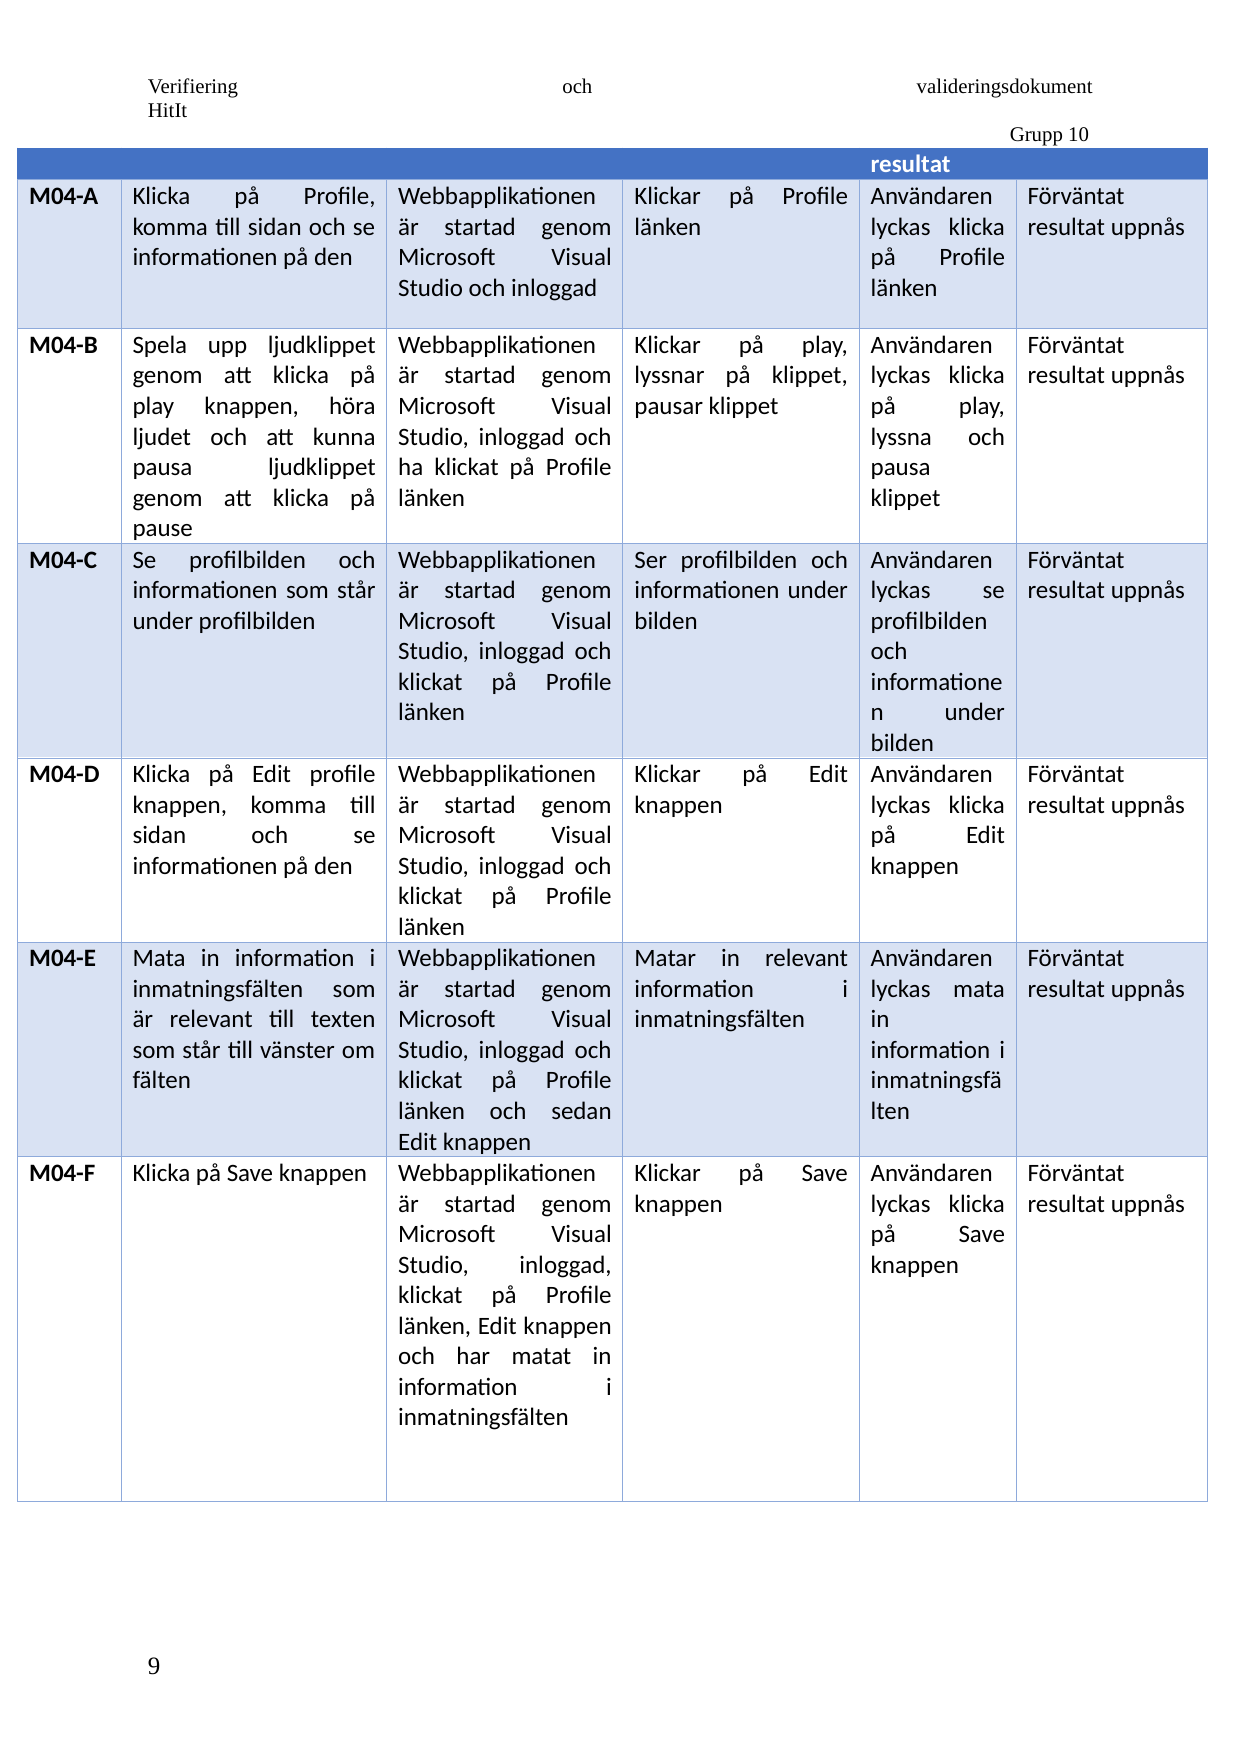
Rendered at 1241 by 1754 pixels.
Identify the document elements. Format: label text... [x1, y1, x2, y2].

table_cell Klicka på Edit profile knappen, komma till sidan och se informationen på den [122, 759, 386, 942]
table_cell Webbapplikationen är startad genom Microsoft Visual Studio, inloggad, klickat på Profile länken, Edit knappen och har matat in information i inmatningsfälten [387, 1157, 622, 1501]
table_cell Användaren lyckas klicka på Save knappen [860, 1157, 1016, 1501]
table_cell Förväntat resultat uppnås [1017, 180, 1207, 328]
table_header [1017, 149, 1207, 179]
table_cell Förväntat resultat uppnås [1017, 1157, 1207, 1501]
table_cell M04-F [18, 1157, 121, 1501]
table_cell Klicka på Profile, komma till sidan och se informationen på den [122, 180, 386, 328]
table_cell Klickar på play, lyssnar på klippet, pausar klippet [623, 329, 859, 543]
table_cell M04-D [18, 759, 121, 942]
table_cell Webbapplikationen är startad genom Microsoft Visual Studio, inloggad och klickat på Profile länken [387, 544, 622, 757]
table_header [122, 149, 386, 179]
table_cell Se profilbilden och informationen som står under profilbilden [122, 544, 386, 757]
table_header resultat [860, 149, 1016, 179]
table_cell M04-B [18, 329, 121, 543]
table_cell Webbapplikationen är startad genom Microsoft Visual Studio, inloggad och ha klickat på Profile länken [387, 329, 622, 543]
table_cell Klickar på Edit knappen [623, 759, 859, 942]
table_cell Matar in relevant information i inmatningsfälten [623, 943, 859, 1156]
table_cell Användaren lyckas se profilbilden och informationen under bilden [860, 544, 1016, 757]
table_cell M04-C [18, 544, 121, 757]
table_cell Förväntat resultat uppnås [1017, 943, 1207, 1156]
table_header [387, 149, 622, 179]
table_cell Användaren lyckas mata in information i inmatningsfälten [860, 943, 1016, 1156]
table_cell Webbapplikationen är startad genom Microsoft Visual Studio, inloggad och klickat på Profile länken och sedan Edit knappen [387, 943, 622, 1156]
table_cell Mata in information i inmatningsfälten som är relevant till texten som står till vänster om fälten [122, 943, 386, 1156]
table_cell Förväntat resultat uppnås [1017, 759, 1207, 942]
table_cell M04-E [18, 943, 121, 1156]
table_header [623, 149, 859, 179]
table_cell Webbapplikationen är startad genom Microsoft Visual Studio, inloggad och klickat på Profile länken [387, 759, 622, 942]
table_cell Webbapplikationen är startad genom Microsoft Visual Studio och inloggad [387, 180, 622, 328]
table_cell M04-A [18, 180, 121, 328]
table_cell Förväntat resultat uppnås [1017, 329, 1207, 543]
table_cell Ser profilbilden och informationen under bilden [623, 544, 859, 757]
table_cell Klickar på Profile länken [623, 180, 859, 328]
table_cell Klicka på Save knappen [122, 1157, 386, 1501]
table_header [18, 149, 121, 179]
table_cell Användaren lyckas klicka på play, lyssna och pausa klippet [860, 329, 1016, 543]
table_cell Förväntat resultat uppnås [1017, 544, 1207, 757]
table_cell Användaren lyckas klicka på Edit knappen [860, 759, 1016, 942]
table_cell Spela upp ljudklippet genom att klicka på play knappen, höra ljudet och att kunna pausa ljudklippet genom att klicka på pause [122, 329, 386, 543]
table_cell Klickar på Save knappen [623, 1157, 859, 1501]
table_cell Användaren lyckas klicka på Profile länken [860, 180, 1016, 328]
